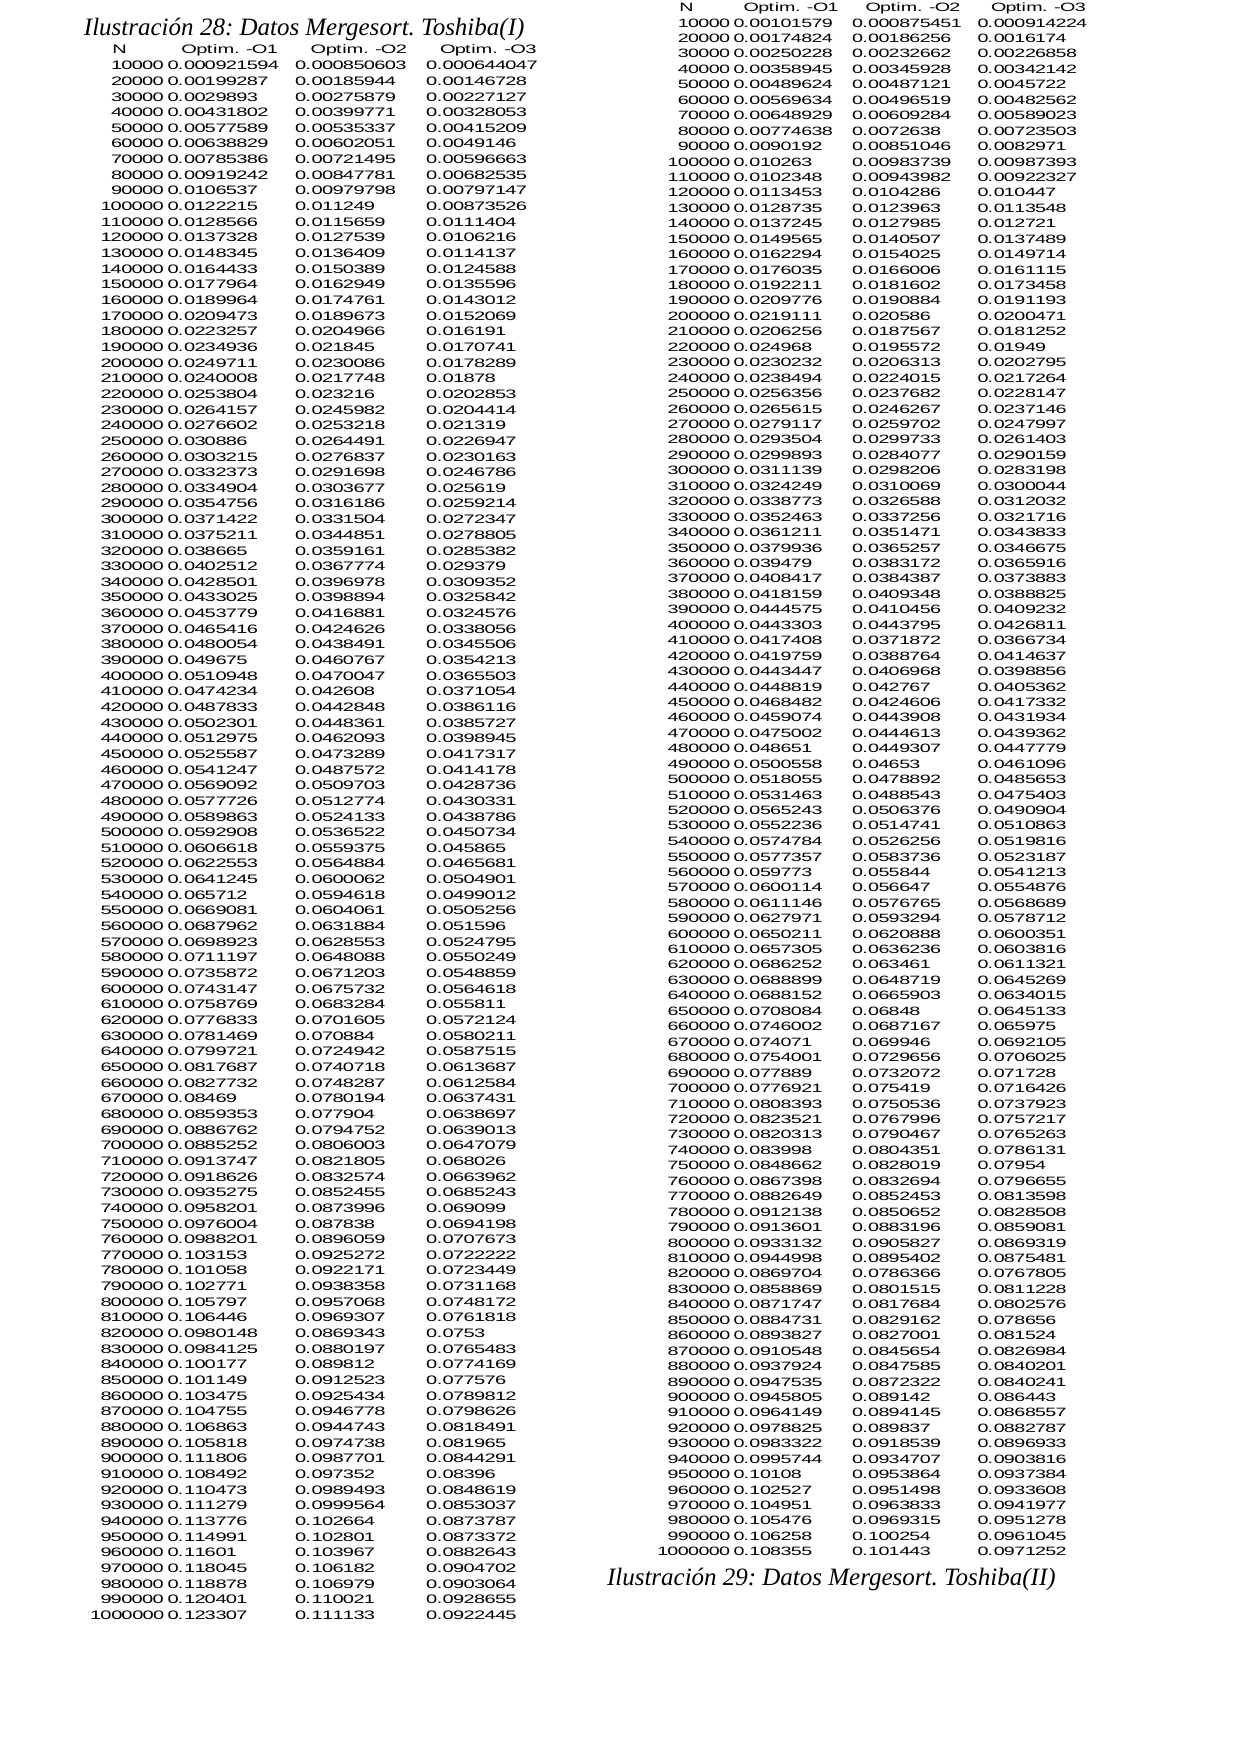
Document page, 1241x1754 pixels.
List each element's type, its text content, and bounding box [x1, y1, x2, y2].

text Ilustración 29: Datos Mergesort. Toshiba(II) [607, 30, 1079, 1590]
text Ilustración 28: Datos Mergesort. Toshiba(I) [84, 12, 565, 41]
